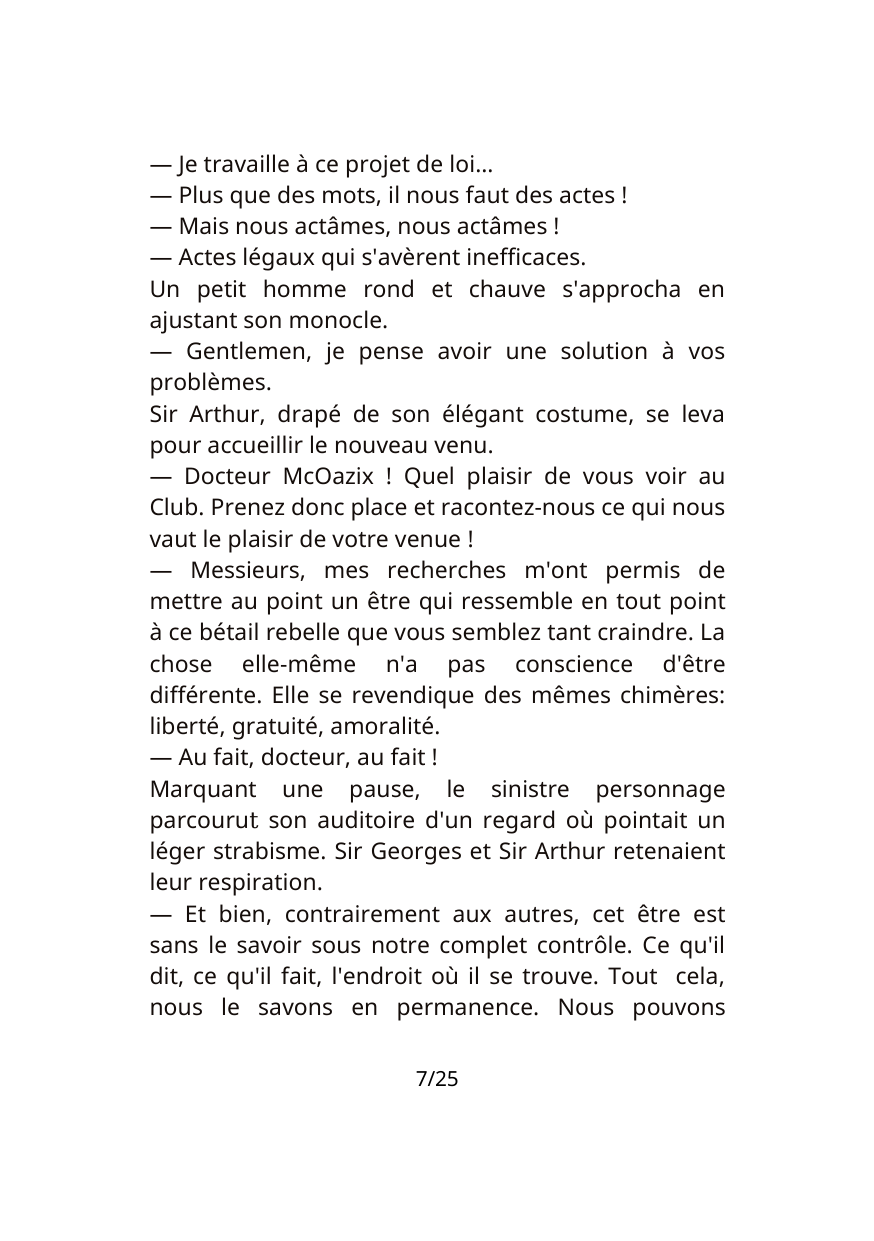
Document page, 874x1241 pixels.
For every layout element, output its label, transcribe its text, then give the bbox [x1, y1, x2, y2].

text — Et bien, contrairement aux autres, cet être est sans le savoir sous notre complet contrôle. Ce qu'il dit, ce qu'il fait, l'endroit où il se trouve. Tout cela, nous le savons en permanence. Nous pouvons [149, 898, 726, 1023]
text Un petit homme rond et chauve s'approcha en ajustant son monocle. [149, 273, 726, 335]
text — Au fait, docteur, au fait ! [149, 741, 726, 773]
text — Actes légaux qui s'avèrent inefficaces. [149, 241, 726, 273]
text — Mais nous actâmes, nous actâmes ! [149, 210, 726, 241]
text — Docteur McOazix ! Quel plaisir de vous voir au Club. Prenez donc place et racontez-nous ce qui nous vaut le plaisir de votre venue ! [149, 460, 726, 554]
text — Messieurs, mes recherches m'ont permis de mettre au point un être qui ressemble en tout point à ce bétail rebelle que vous semblez tant craindre. La chose elle-même n'a pas conscience d'être différente. Elle se revendique des mêmes chimères: liberté, gratuité, amoralité. [149, 554, 726, 741]
text Marquant une pause, le sinistre personnage parcourut son auditoire d'un regard où pointait un léger strabisme. Sir Georges et Sir Arthur retenaient leur respiration. [149, 773, 726, 898]
text — Plus que des mots, il nous faut des actes ! [149, 179, 726, 210]
text Sir Arthur, drapé de son élégant costume, se leva pour accueillir le nouveau venu. [149, 398, 726, 460]
text — Gentlemen, je pense avoir une solution à vos problèmes. [149, 335, 726, 398]
text — Je travaille à ce projet de loi… [149, 148, 726, 179]
